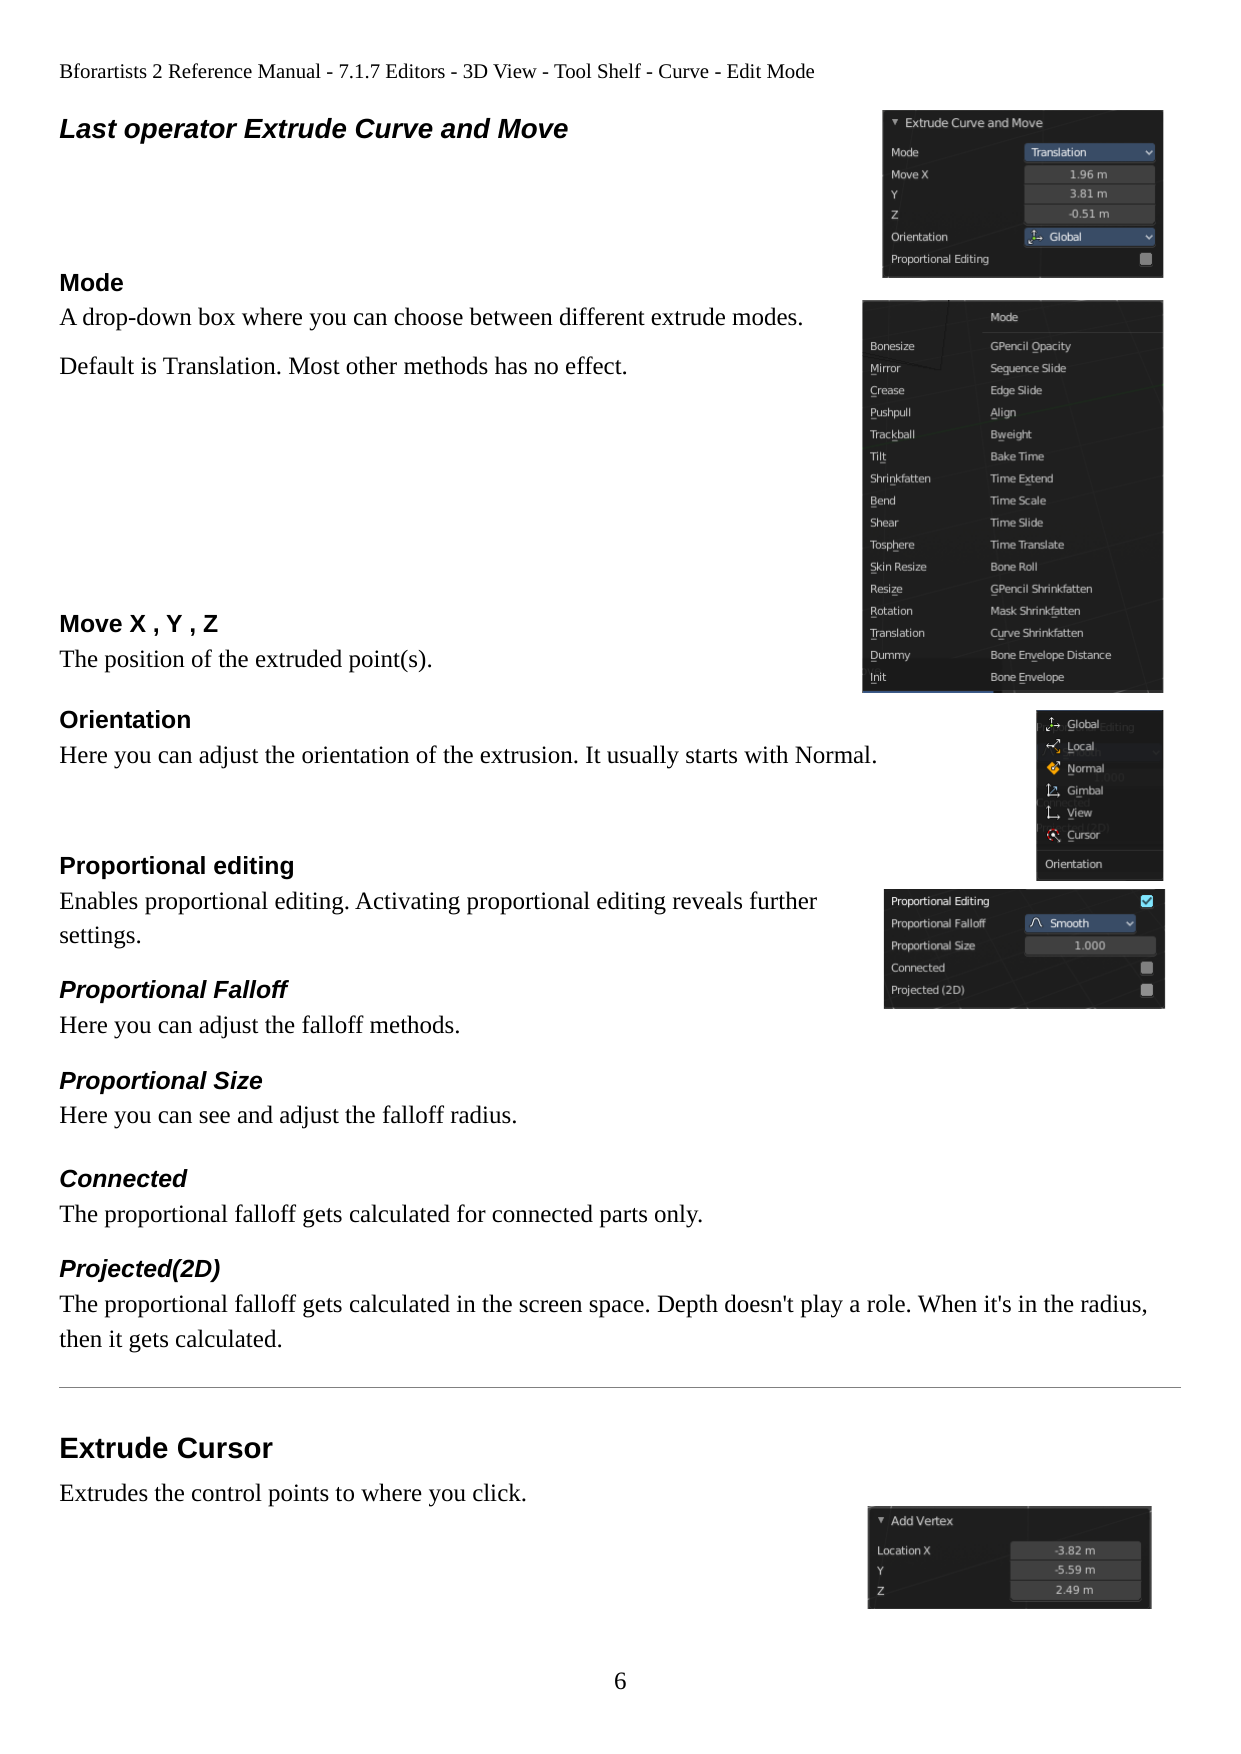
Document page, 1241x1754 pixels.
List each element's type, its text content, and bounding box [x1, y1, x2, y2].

subtitle Projected(2D) [59, 1254, 1181, 1283]
subtitle Move X , Y , Z [59, 609, 862, 638]
picture [883, 889, 1166, 1009]
text Here you can adjust the falloff methods. [59, 1010, 1181, 1039]
subtitle [1164, 851, 1181, 879]
text Extrudes the control points to where you click. [59, 1478, 1181, 1506]
subtitle Last operator Extrude Curve and Move [59, 113, 882, 144]
text Enables proportional editing. Activating proportional editing reveals further settings. [59, 886, 1181, 949]
text The position of the extruded point(s). [59, 644, 862, 673]
picture [862, 300, 1164, 693]
text Here you can adjust the orientation of the extrusion. It usually starts with Normal. [59, 740, 1036, 769]
picture [882, 110, 1164, 278]
text The proportional falloff gets calculated in the screen space. Depth doesn't play a role. When it's in the radius, then it gets calculated. [59, 1289, 1181, 1352]
text A drop-down box where you can choose between different extrude modes. [59, 302, 862, 331]
subtitle Proportional Falloff [59, 976, 883, 1004]
text The proportional falloff gets calculated for connected parts only. [59, 1199, 1181, 1228]
text Default is Translation. Most other methods has no effect. [59, 351, 862, 380]
subtitle Connected [59, 1164, 1181, 1193]
subtitle [1166, 976, 1181, 1004]
subtitle Orientation [59, 706, 1181, 734]
subtitle Proportional Size [59, 1066, 1181, 1094]
picture [867, 1506, 1152, 1609]
subtitle [1164, 609, 1181, 638]
subtitle Proportional editing [59, 851, 1036, 879]
picture [1036, 710, 1164, 881]
subtitle Extrude Cursor [59, 1431, 1181, 1465]
text Here you can see and adjust the falloff radius. [59, 1101, 1181, 1129]
subtitle Mode [59, 268, 1181, 296]
